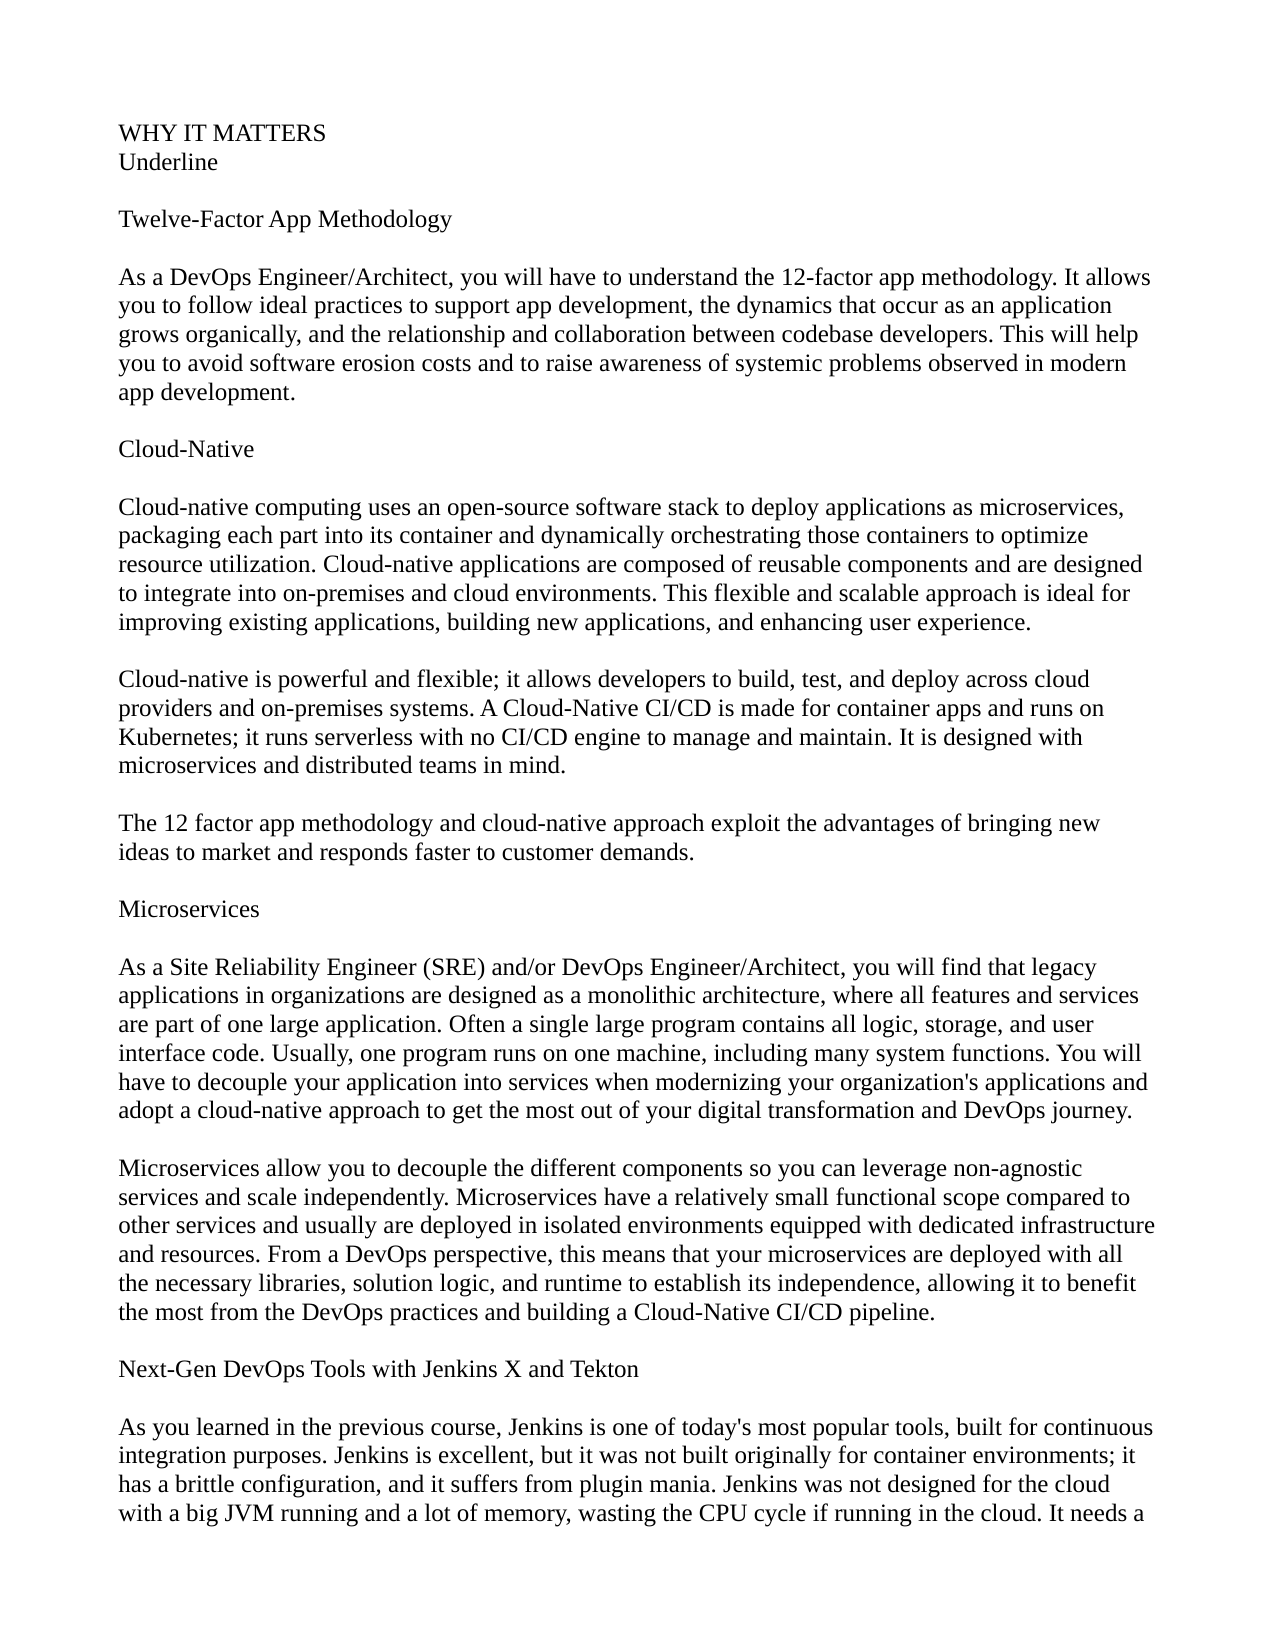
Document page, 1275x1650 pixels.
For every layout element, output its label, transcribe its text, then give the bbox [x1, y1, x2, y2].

text Cloud-native is powerful and flexible; it allows developers to build, test, and deploy across cloud providers and on-premises systems. A Cloud-Native CI/CD is made for container apps and runs on Kubernetes; it runs serverless with no CI/CD engine to manage and maintain. It is designed with microservices and distributed teams in mind. [118, 664, 1157, 779]
text Next-Gen DevOps Tools with Jenkins X and Tekton [118, 1354, 1157, 1383]
text Microservices allow you to decouple the different components so you can leverage non-agnostic services and scale independently. Microservices have a relatively small functional scope compared to other services and usually are deployed in isolated environments equipped with dedicated infrastructure and resources. From a DevOps perspective, this means that your microservices are deployed with all the necessary libraries, solution logic, and runtime to establish its independence, allowing it to benefit the most from the DevOps practices and building a Cloud-Native CI/CD pipeline. [118, 1153, 1157, 1326]
text As a Site Reliability Engineer (SRE) and/or DevOps Engineer/Architect, you will find that legacy applications in organizations are designed as a monolithic architecture, where all features and services are part of one large application. Often a single large program contains all logic, storage, and user interface code. Usually, one program runs on one machine, including many system functions. You will have to decouple your application into services when modernizing your organization's applications and adopt a cloud-native approach to get the most out of your digital transformation and DevOps journey. [118, 952, 1157, 1124]
text Underline [118, 147, 1157, 176]
text The 12 factor app methodology and cloud-native approach exploit the advantages of bringing new ideas to market and responds faster to customer demands. [118, 808, 1157, 866]
text As a DevOps Engineer/Architect, you will have to understand the 12-factor app methodology. It allows you to follow ideal practices to support app development, the dynamics that occur as an application grows organically, and the relationship and collaboration between codebase developers. This will help you to avoid software erosion costs and to raise awareness of systemic problems observed in modern app development. [118, 262, 1157, 406]
text Cloud-Native [118, 434, 1157, 463]
text Microservices [118, 894, 1157, 923]
text Cloud-native computing uses an open-source software stack to deploy applications as microservices, packaging each part into its container and dynamically orchestrating those containers to optimize resource utilization. Cloud-native applications are composed of reusable components and are designed to integrate into on-premises and cloud environments. This flexible and scalable approach is ideal for improving existing applications, building new applications, and enhancing user experience. [118, 492, 1157, 636]
text Twelve-Factor App Methodology [118, 204, 1157, 233]
text WHY IT MATTERS [118, 118, 1157, 147]
text As you learned in the previous course, Jenkins is one of today's most popular tools, built for continuous integration purposes. Jenkins is excellent, but it was not built originally for container environments; it has a brittle configuration, and it suffers from plugin mania. Jenkins was not designed for the cloud with a big JVM running and a lot of memory, wasting the CPU cycle if running in the cloud. It needs a [118, 1412, 1157, 1527]
